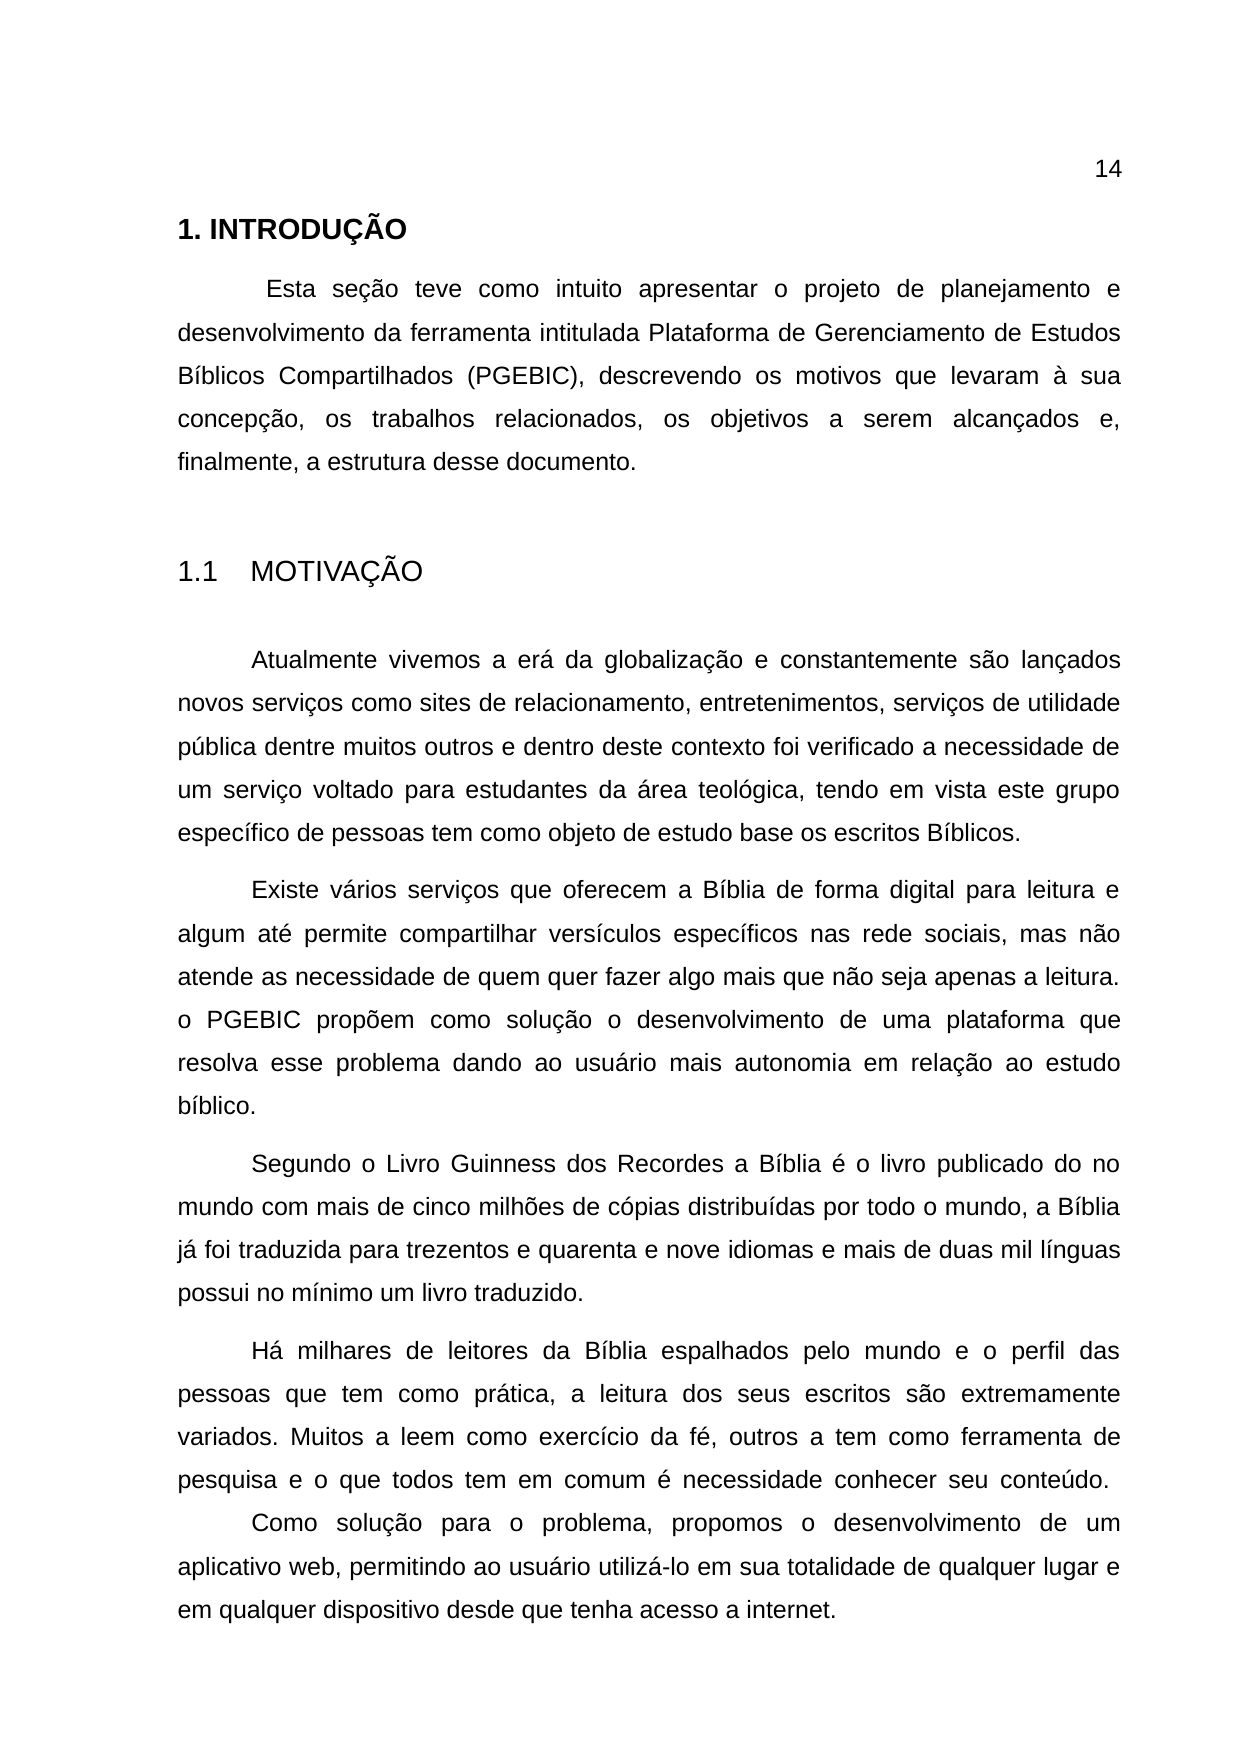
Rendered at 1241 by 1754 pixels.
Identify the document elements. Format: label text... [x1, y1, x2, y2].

text Esta seção teve como intuito apresentar o projeto de planejamento e desenvolvimento da ferramenta intitulada Plataforma de Gerenciamento de Estudos Bíblicos Compartilhados (PGEBIC), descrevendo os motivos que levaram à sua concepção, os trabalhos relacionados, os objetivos a serem alcançados e, finalmente, a estrutura desse documento. [177, 274, 1122, 476]
subtitle MOTIVAÇÃO [177, 554, 1122, 588]
text Há milhares de leitores da Bíblia espalhados pelo mundo e o perfil das pessoas que tem como prática, a leitura dos seus escritos são extremamente variados. Muitos a leem como exercício da fé, outros a tem como ferramenta de pesquisa e o que todos tem em comum é necessidade conhecer seu conteúdo. Como solução para o problema, propomos o desenvolvimento de um aplicativo web, permitindo ao usuário utilizá-lo em sua totalidade de qualquer lugar e em qualquer dispositivo desde que tenha acesso a internet. [177, 1336, 1122, 1623]
subtitle 1. INTRODUÇÃO [177, 212, 1122, 245]
text Atualmente vivemos a erá da globalização e constantemente são lançados novos serviços como sites de relacionamento, entretenimentos, serviços de utilidade pública dentre muitos outros e dentro deste contexto foi verificado a necessidade de um serviço voltado para estudantes da área teológica, tendo em vista este grupo específico de pessoas tem como objeto de estudo base os escritos Bíblicos. [177, 645, 1122, 847]
text Segundo o Livro Guinness dos Recordes a Bíblia é o livro publicado do no mundo com mais de cinco milhões de cópias distribuídas por todo o mundo, a Bíblia já foi traduzida para trezentos e quarenta e nove idiomas e mais de duas mil línguas possui no mínimo um livro traduzido. [177, 1149, 1122, 1307]
text Existe vários serviços que oferecem a Bíblia de forma digital para leitura e algum até permite compartilhar versículos específicos nas rede sociais, mas não atende as necessidade de quem quer fazer algo mais que não seja apenas a leitura. o PGEBIC propõem como solução o desenvolvimento de uma plataforma que resolva esse problema dando ao usuário mais autonomia em relação ao estudo bíblico. [177, 876, 1122, 1120]
